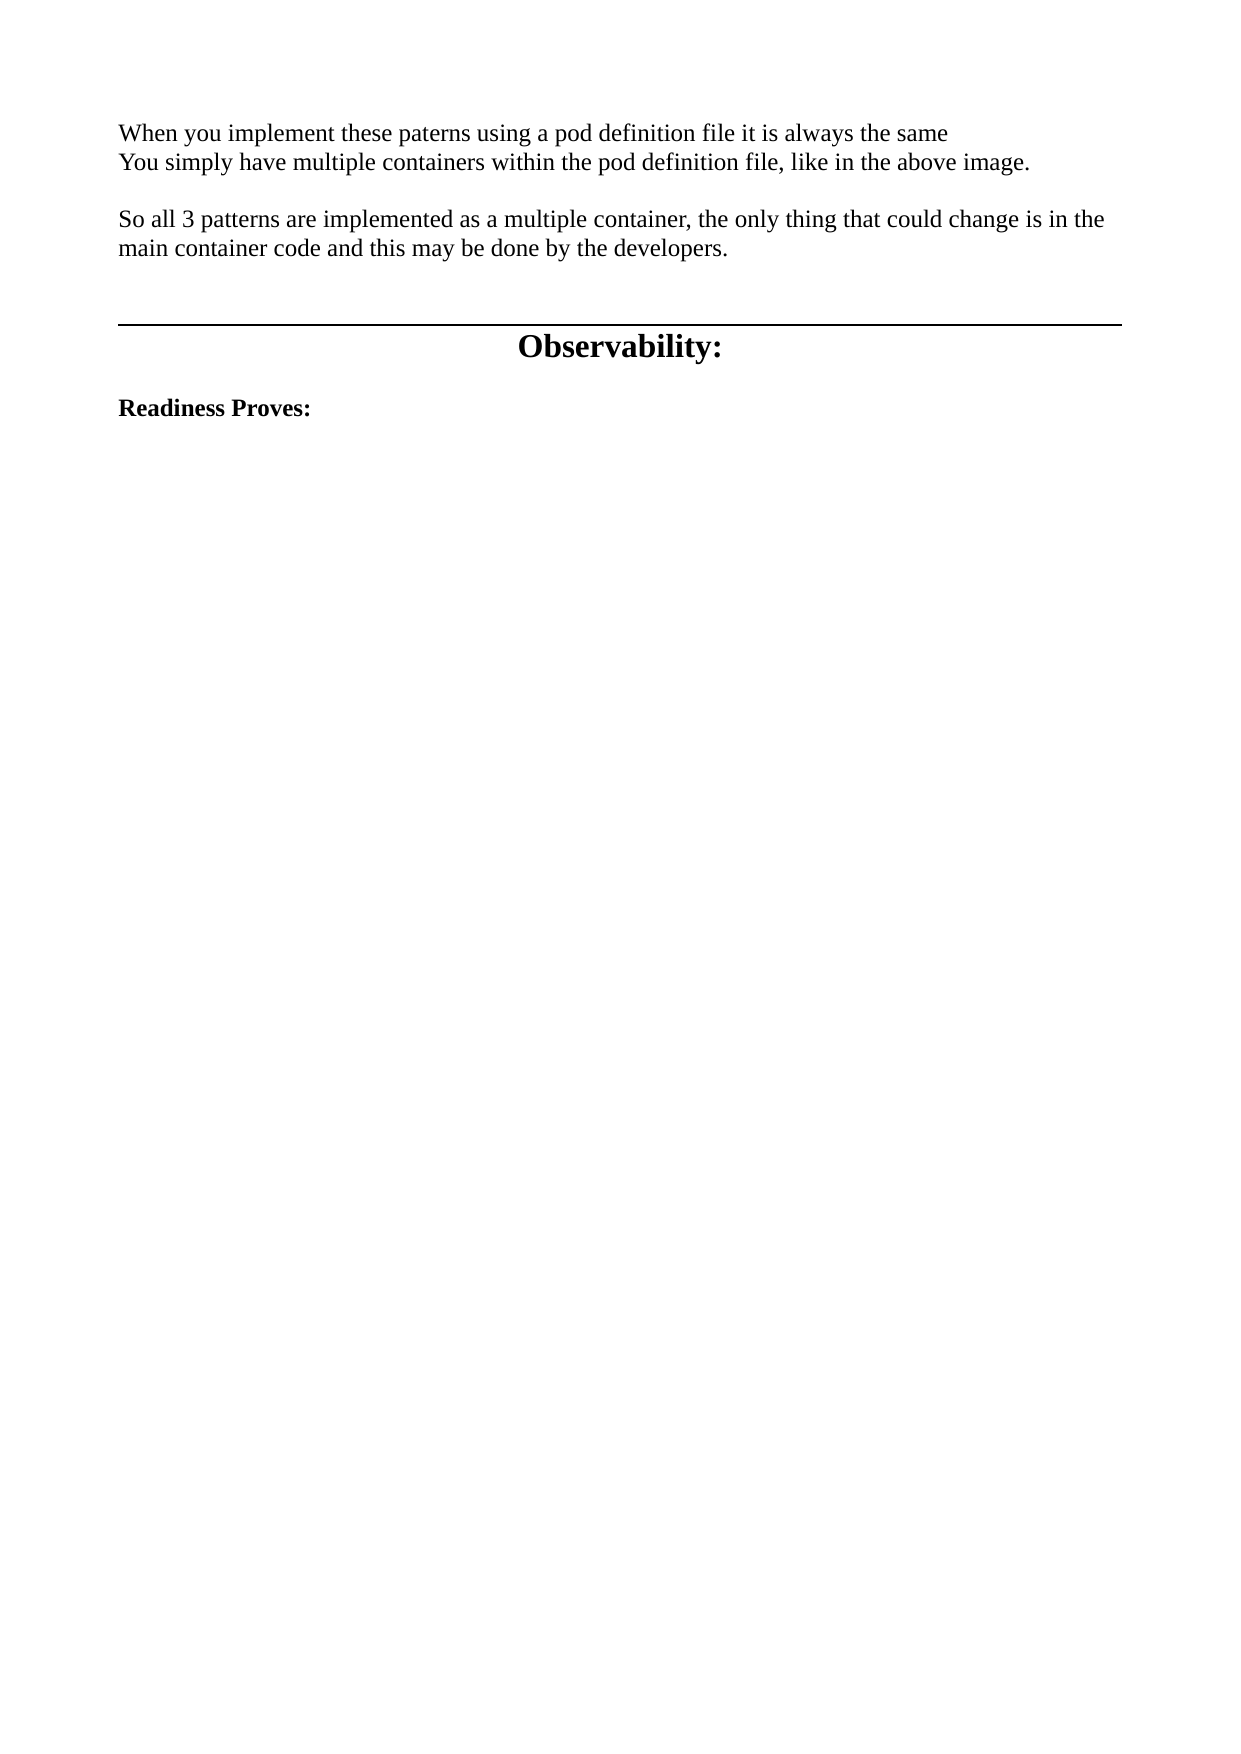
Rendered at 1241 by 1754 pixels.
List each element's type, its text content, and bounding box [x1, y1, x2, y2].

text Observability: [118, 326, 1122, 364]
text So all 3 patterns are implemented as a multiple container, the only thing that could change is in the main container code and this may be done by the developers. [118, 204, 1122, 262]
text You simply have multiple containers within the pod definition file, like in the above image. [118, 147, 1122, 176]
text When you implement these paterns using a pod definition file it is always the same [118, 118, 1122, 147]
text Readiness Proves: [118, 393, 1122, 422]
